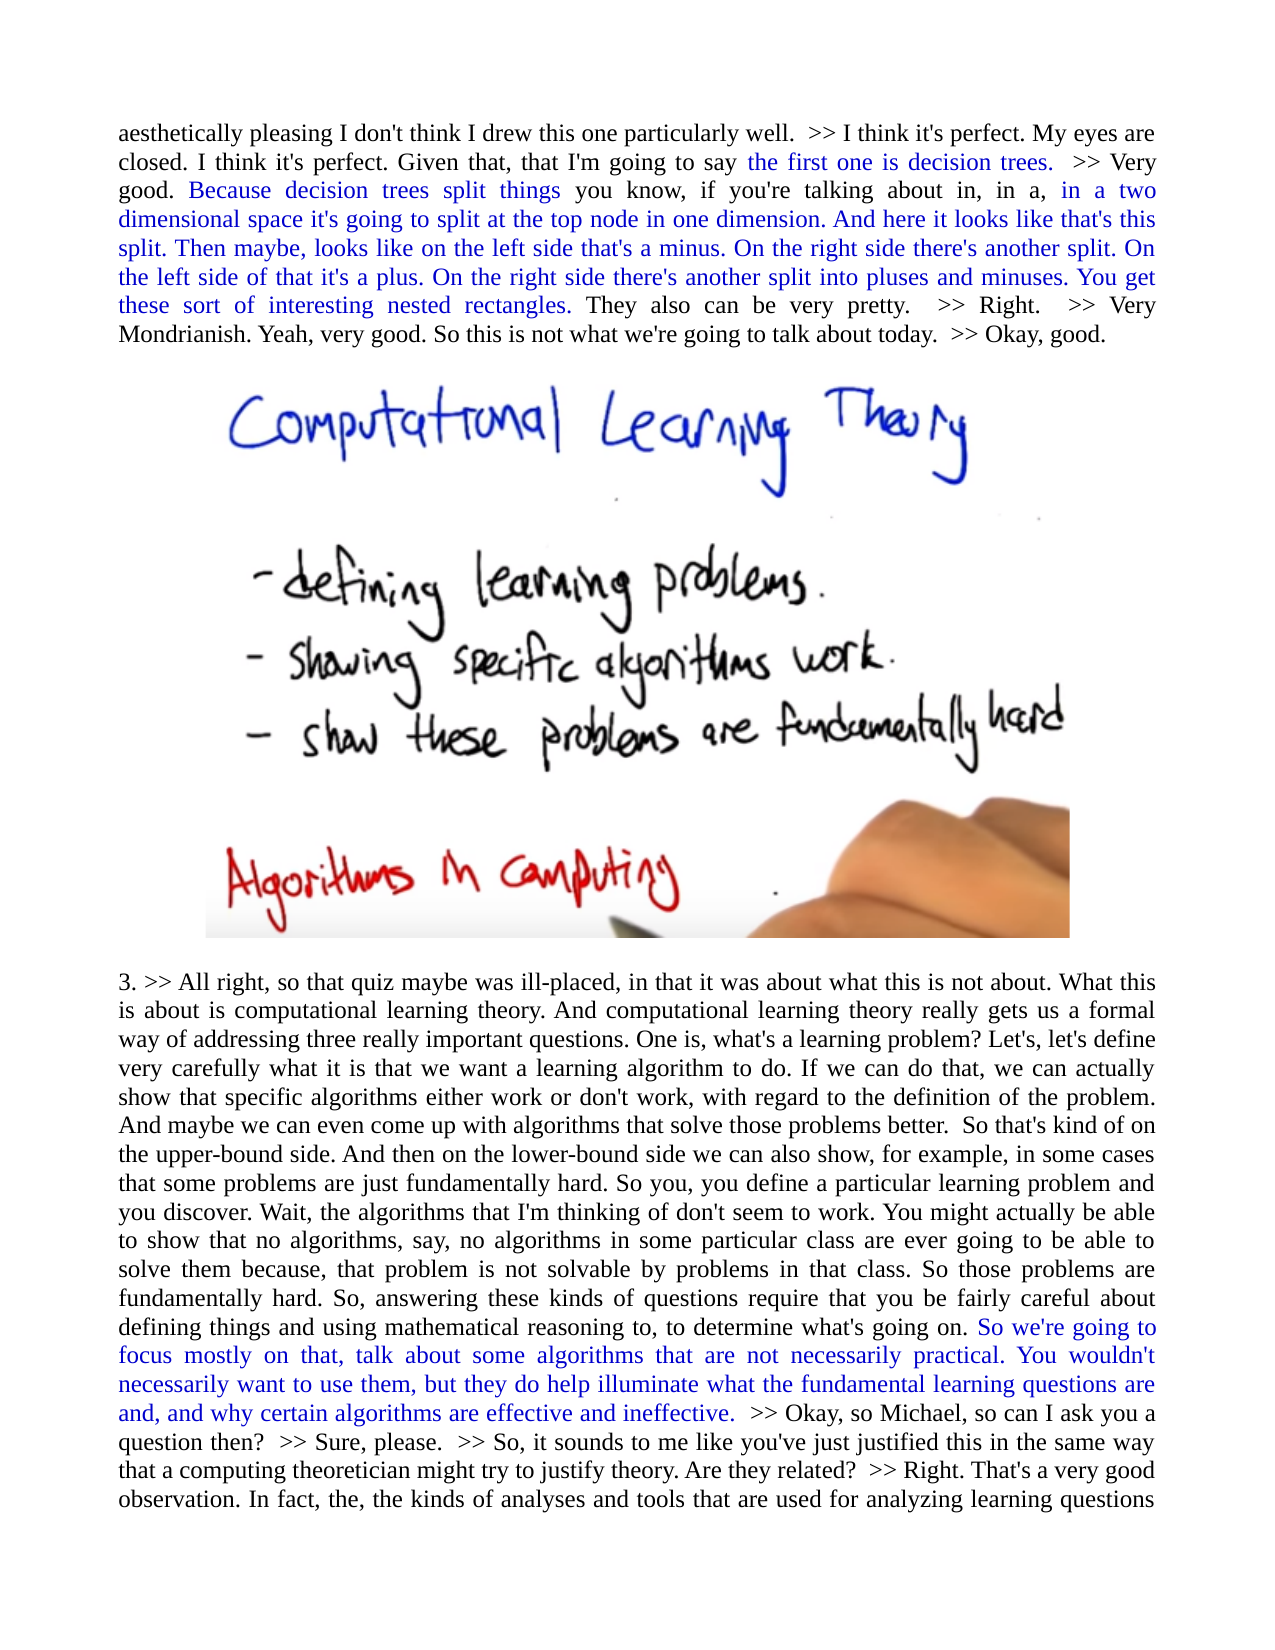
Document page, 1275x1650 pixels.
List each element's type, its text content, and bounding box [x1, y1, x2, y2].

text 3. >> All right, so that quiz maybe was ill-placed, in that it was about what this is not about. What this is about is computational learning theory. And computational learning theory really gets us a formal way of addressing three really important questions. One is, what's a learning problem? Let's, let's define very carefully what it is that we want a learning algorithm to do. If we can do that, we can actually show that specific algorithms either work or don't work, with regard to the definition of the problem. And maybe we can even come up with algorithms that solve those problems better. So that's kind of on the upper-bound side. And then on the lower-bound side we can also show, for example, in some cases that some problems are just fundamentally hard. So you, you define a particular learning problem and you discover. Wait, the algorithms that I'm thinking of don't seem to work. You might actually be able to show that no algorithms, say, no algorithms in some particular class are ever going to be able to solve them because, that problem is not solvable by problems in that class. So those problems are fundamentally hard. So, answering these kinds of questions require that you be fairly careful about defining things and using mathematical reasoning to, to determine what's going on. So we're going to focus mostly on that, talk about some algorithms that are not necessarily practical. You wouldn't necessarily want to use them, but they do help illuminate what the fundamental learning questions are and, and why certain algorithms are effective and ineffective. >> Okay, so Michael, so can I ask you a question then? >> Sure, please. >> So, it sounds to me like you've just justified this in the same way that a computing theoretician might try to justify theory. Are they related? >> Right. That's a very good observation. In fact, the, the kinds of analyses and tools that are used for analyzing learning questions [118, 967, 1157, 1513]
text aesthetically pleasing I don't think I drew this one particularly well. >> I think it's perfect. My eyes are closed. I think it's perfect. Given that, that I'm going to say the first one is decision trees. >> Very good. Because decision trees split things you know, if you're talking about in, in a, in a two dimensional space it's going to split at the top node in one dimension. And here it looks like that's this split. Then maybe, looks like on the left side that's a minus. On the right side there's another split. On the left side of that it's a plus. On the right side there's another split into pluses and minuses. You get these sort of interesting nested rectangles. They also can be very pretty. >> Right. >> Very Mondrianish. Yeah, very good. So this is not what we're going to talk about today. >> Okay, good. [118, 118, 1157, 348]
picture [205, 376, 1070, 938]
